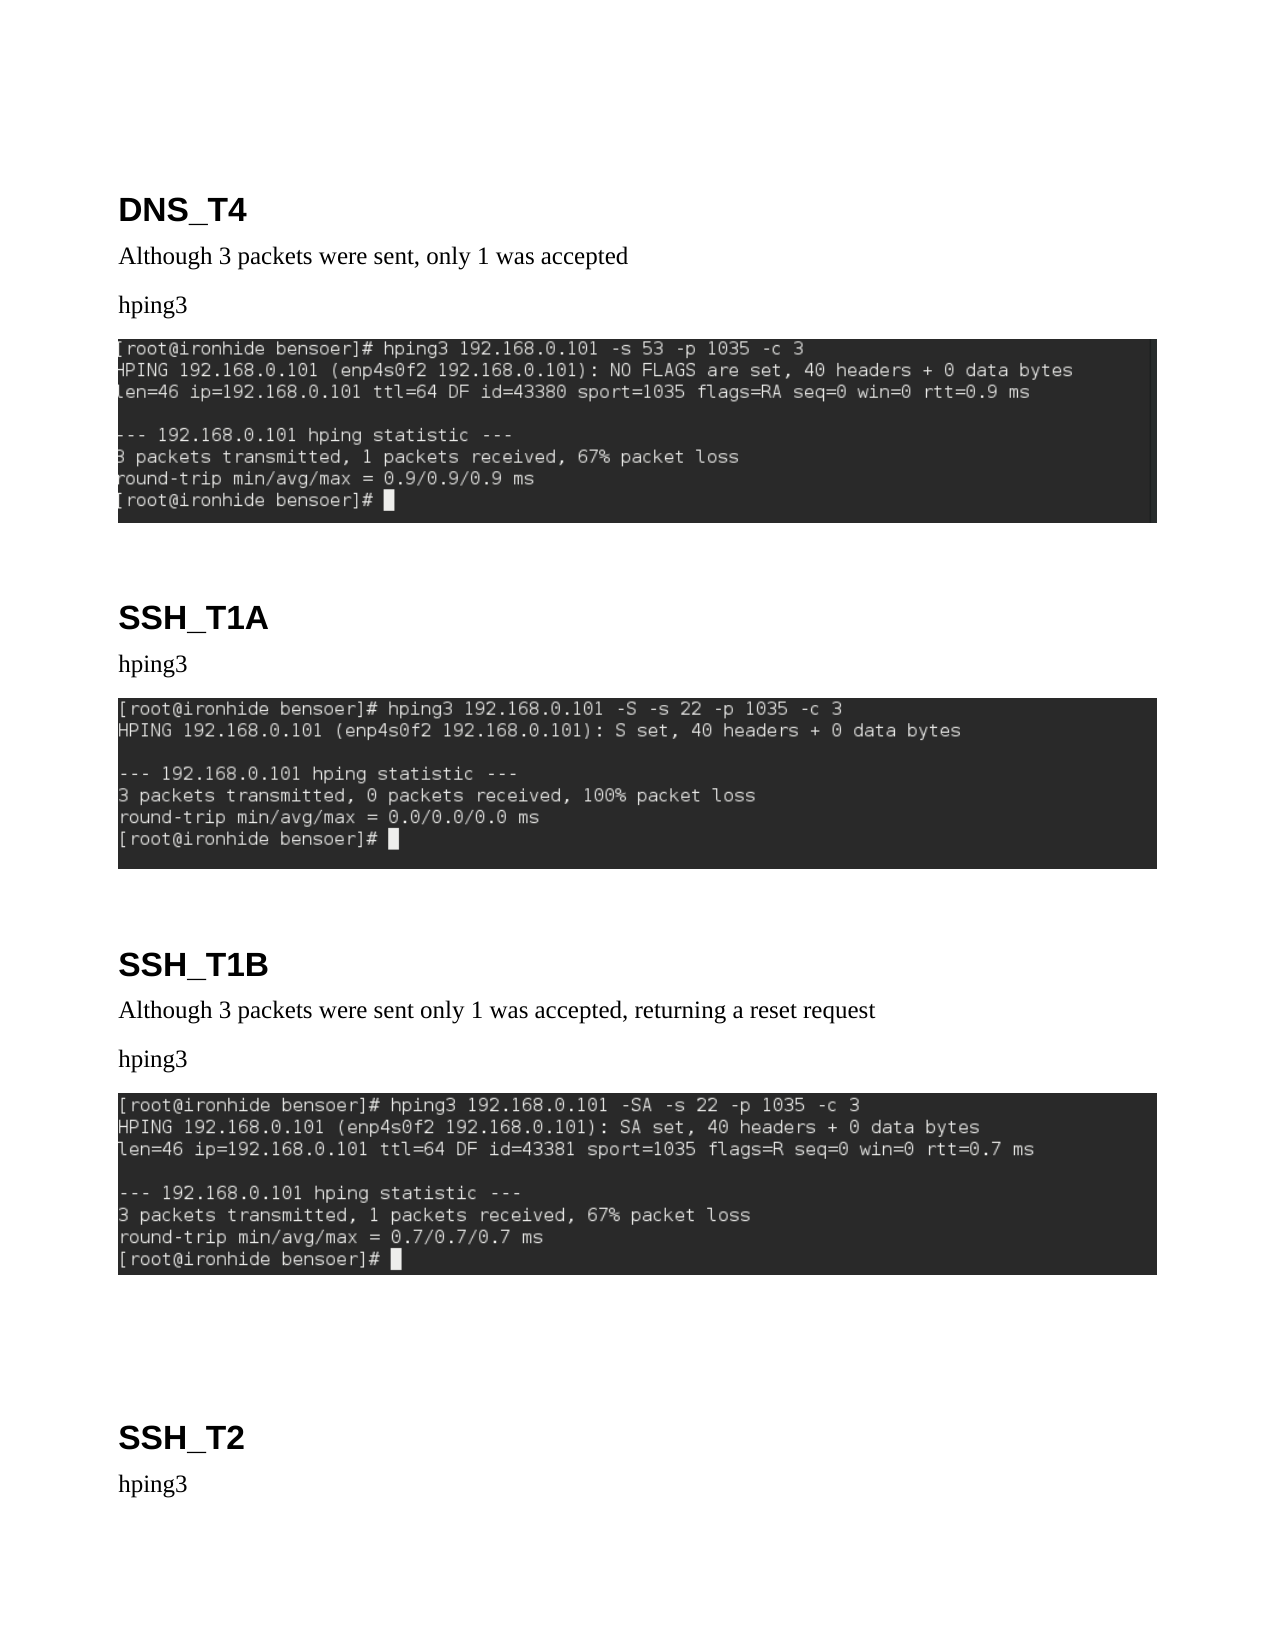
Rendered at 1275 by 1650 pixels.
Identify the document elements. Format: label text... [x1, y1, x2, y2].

text hping3 [118, 649, 1157, 678]
text hping3 [118, 1044, 1157, 1073]
subtitle DNS_T4 [118, 190, 1157, 229]
text Although 3 packets were sent, only 1 was accepted [118, 241, 1157, 270]
text hping3 [118, 290, 1157, 319]
picture [118, 1093, 1157, 1275]
text Although 3 packets were sent only 1 was accepted, returning a reset request [118, 996, 1157, 1024]
subtitle SSH_T1A [118, 598, 1157, 637]
text hping3 [118, 1469, 1157, 1498]
subtitle SSH_T1B [118, 944, 1157, 983]
picture [118, 698, 1157, 869]
subtitle SSH_T2 [118, 1418, 1157, 1457]
picture [118, 339, 1157, 523]
